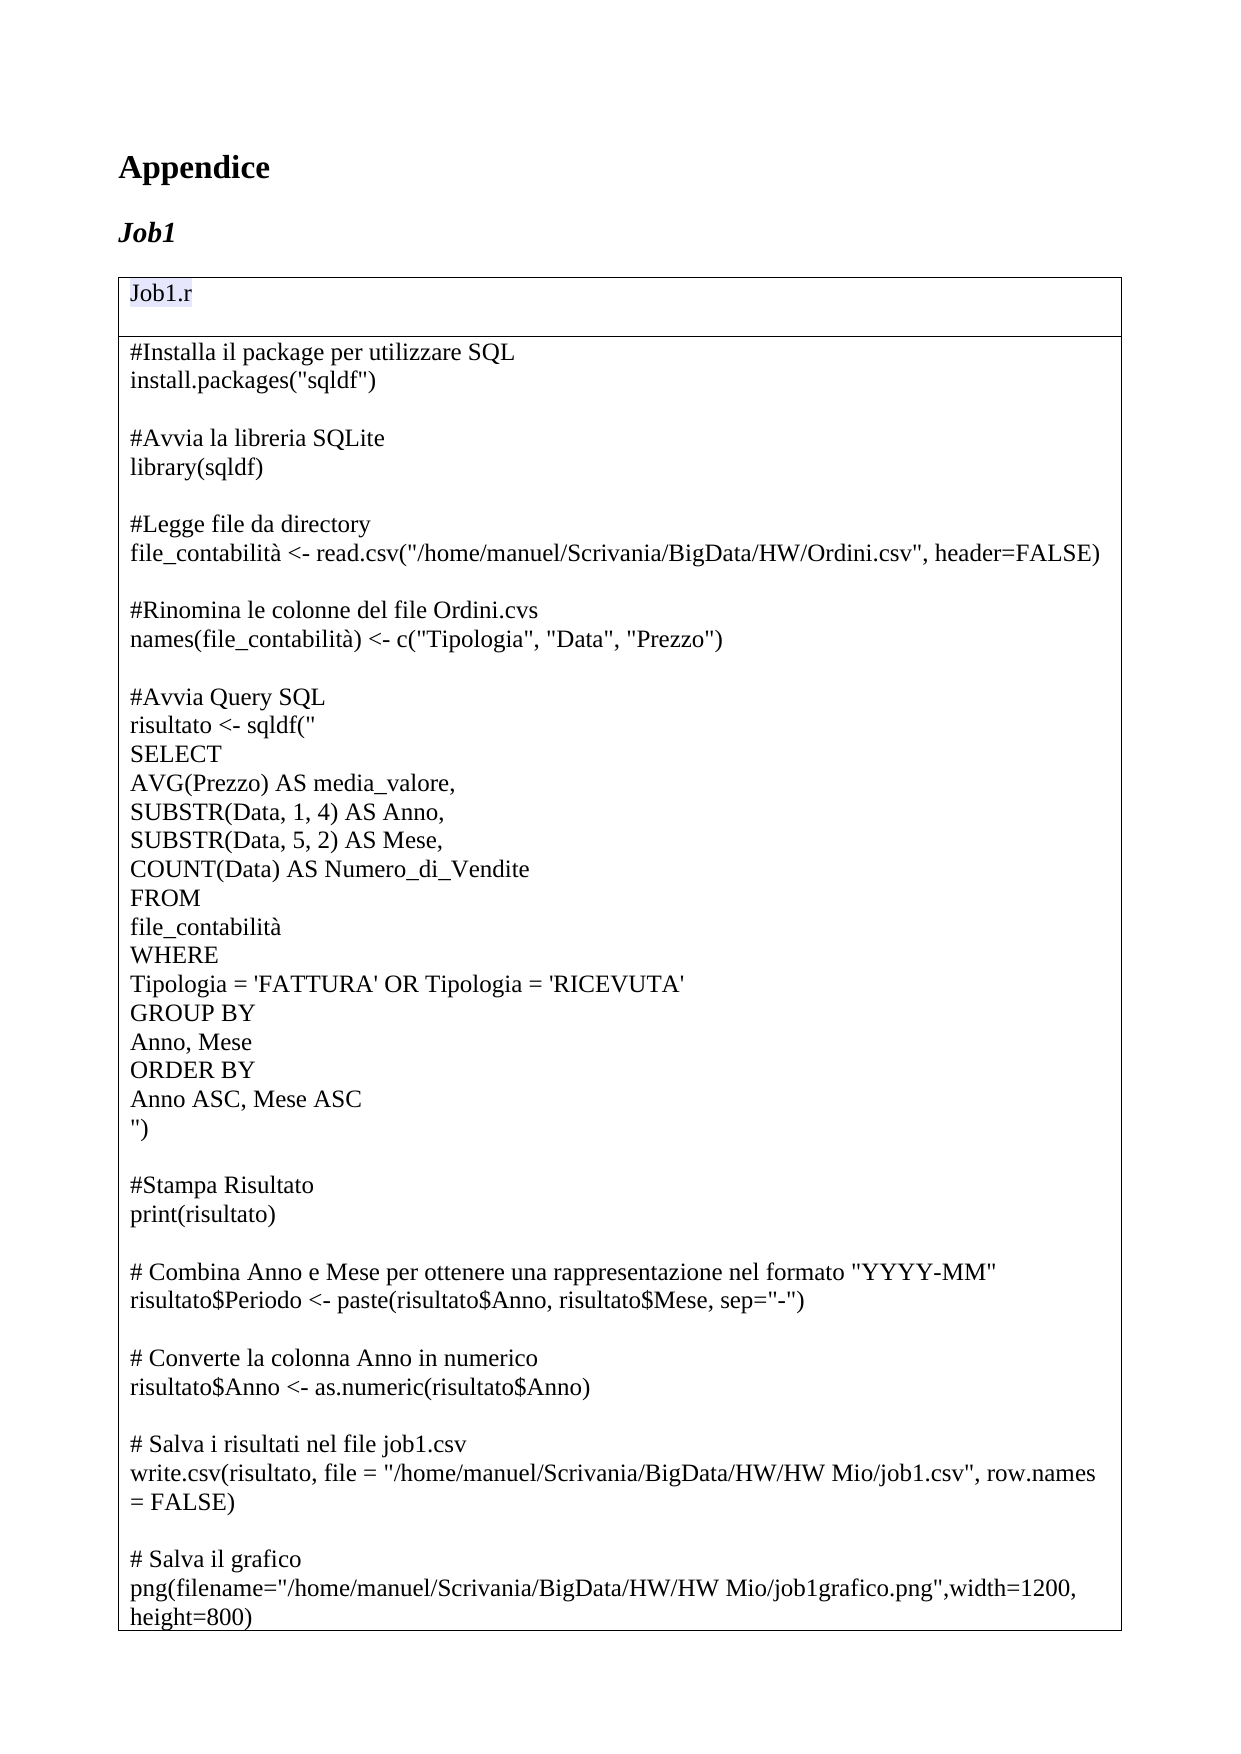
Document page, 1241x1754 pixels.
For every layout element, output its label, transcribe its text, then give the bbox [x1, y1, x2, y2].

table_cell #Installa il package per utilizzare SQL install.packages("sqldf") #Avvia la libreria SQLite library(sqldf) #Legge file da directory file_contabilità <- read.csv("/home/manuel/Scrivania/BigData/HW/Ordini.csv", header=FALSE) #Rinomina le colonne del file Ordini.cvs names(file_contabilità) <- c("Tipologia", "Data", "Prezzo") #Avvia Query SQL risultato <- sqldf(" SELECT AVG(Prezzo) AS media_valore, SUBSTR(Data, 1, 4) AS Anno, SUBSTR(Data, 5, 2) AS Mese, COUNT(Data) AS Numero_di_Vendite FROM file_contabilità WHERE Tipologia = 'FATTURA' OR Tipologia = 'RICEVUTA' GROUP BY Anno, Mese ORDER BY Anno ASC, Mese ASC ") #Stampa Risultato print(risultato) # Combina Anno e Mese per ottenere una rappresentazione nel formato "YYYY-MM" risultato$Periodo <- paste(risultato$Anno, risultato$Mese, sep="-") # Converte la colonna Anno in numerico risultato$Anno <- as.numeric(risultato$Anno) # Salva i risultati nel file job1.csv write.csv(risultato, file = "/home/manuel/Scrivania/BigData/HW/HW Mio/job1.csv", row.names = FALSE) # Salva il grafico png(filename="/home/manuel/Scrivania/BigData/HW/HW Mio/job1grafico.png",width=1200, height=800) [119, 337, 1121, 1630]
text Job1 [118, 215, 1122, 248]
text Appendice [118, 148, 1122, 186]
table_header Job1.r [119, 278, 1121, 336]
